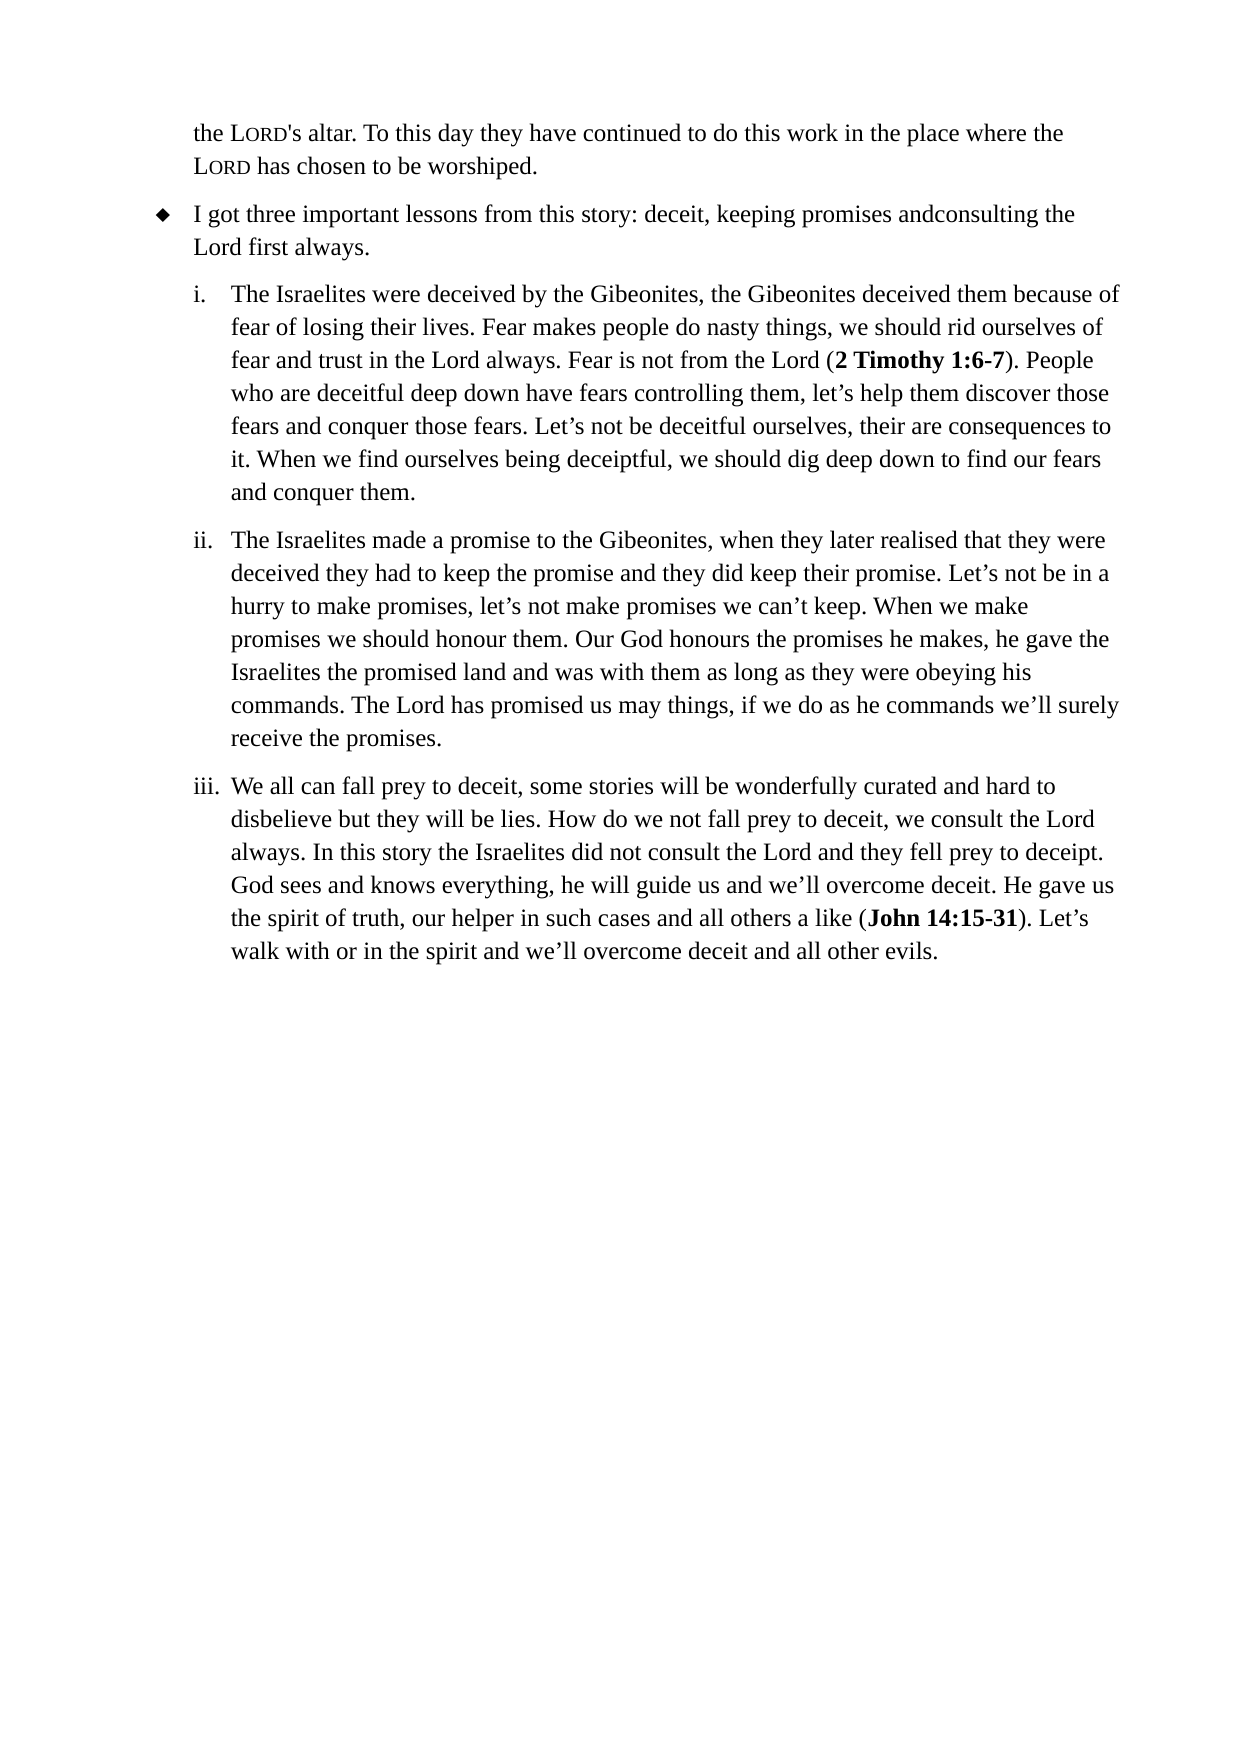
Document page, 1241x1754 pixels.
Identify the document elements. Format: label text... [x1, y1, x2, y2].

list I got three important lessons from this story: deceit, keeping promises andconsulting the Lord first always. [156, 199, 1122, 261]
list The Israelites were deceived by the Gibeonites, the Gibeonites deceived them because of fear of losing their lives. Fear makes people do nasty things, we should rid ourselves of fear and trust in the Lord always. Fear is not from the Lord (2 Timothy 1:6-7). People who are deceitful deep down have fears controlling them, let’s help them discover those fears and conquer those fears. Let’s not be deceitful ourselves, their are consequences to it. When we find ourselves being deceiptful, we should dig deep down to find our fears and conquer them. [193, 279, 1122, 506]
list the Lord's altar. To this day they have continued to do this work in the place where the Lord has chosen to be worshiped. [156, 118, 1122, 180]
list We all can fall prey to deceit, some stories will be wonderfully curated and hard to disbelieve but they will be lies. How do we not fall prey to deceit, we consult the Lord always. In this story the Israelites did not consult the Lord and they fell prey to deceipt. God sees and knows everything, he will guide us and we’ll overcome deceit. He gave us the spirit of truth, our helper in such cases and all others a like (John 14:15-31). Let’s walk with or in the spirit and we’ll overcome deceit and all other evils. [193, 771, 1122, 965]
list The Israelites made a promise to the Gibeonites, when they later realised that they were deceived they had to keep the promise and they did keep their promise. Let’s not be in a hurry to make promises, let’s not make promises we can’t keep. When we make promises we should honour them. Our God honours the promises he makes, he gave the Israelites the promised land and was with them as long as they were obeying his commands. The Lord has promised us may things, if we do as he commands we’ll surely receive the promises. [193, 525, 1122, 752]
